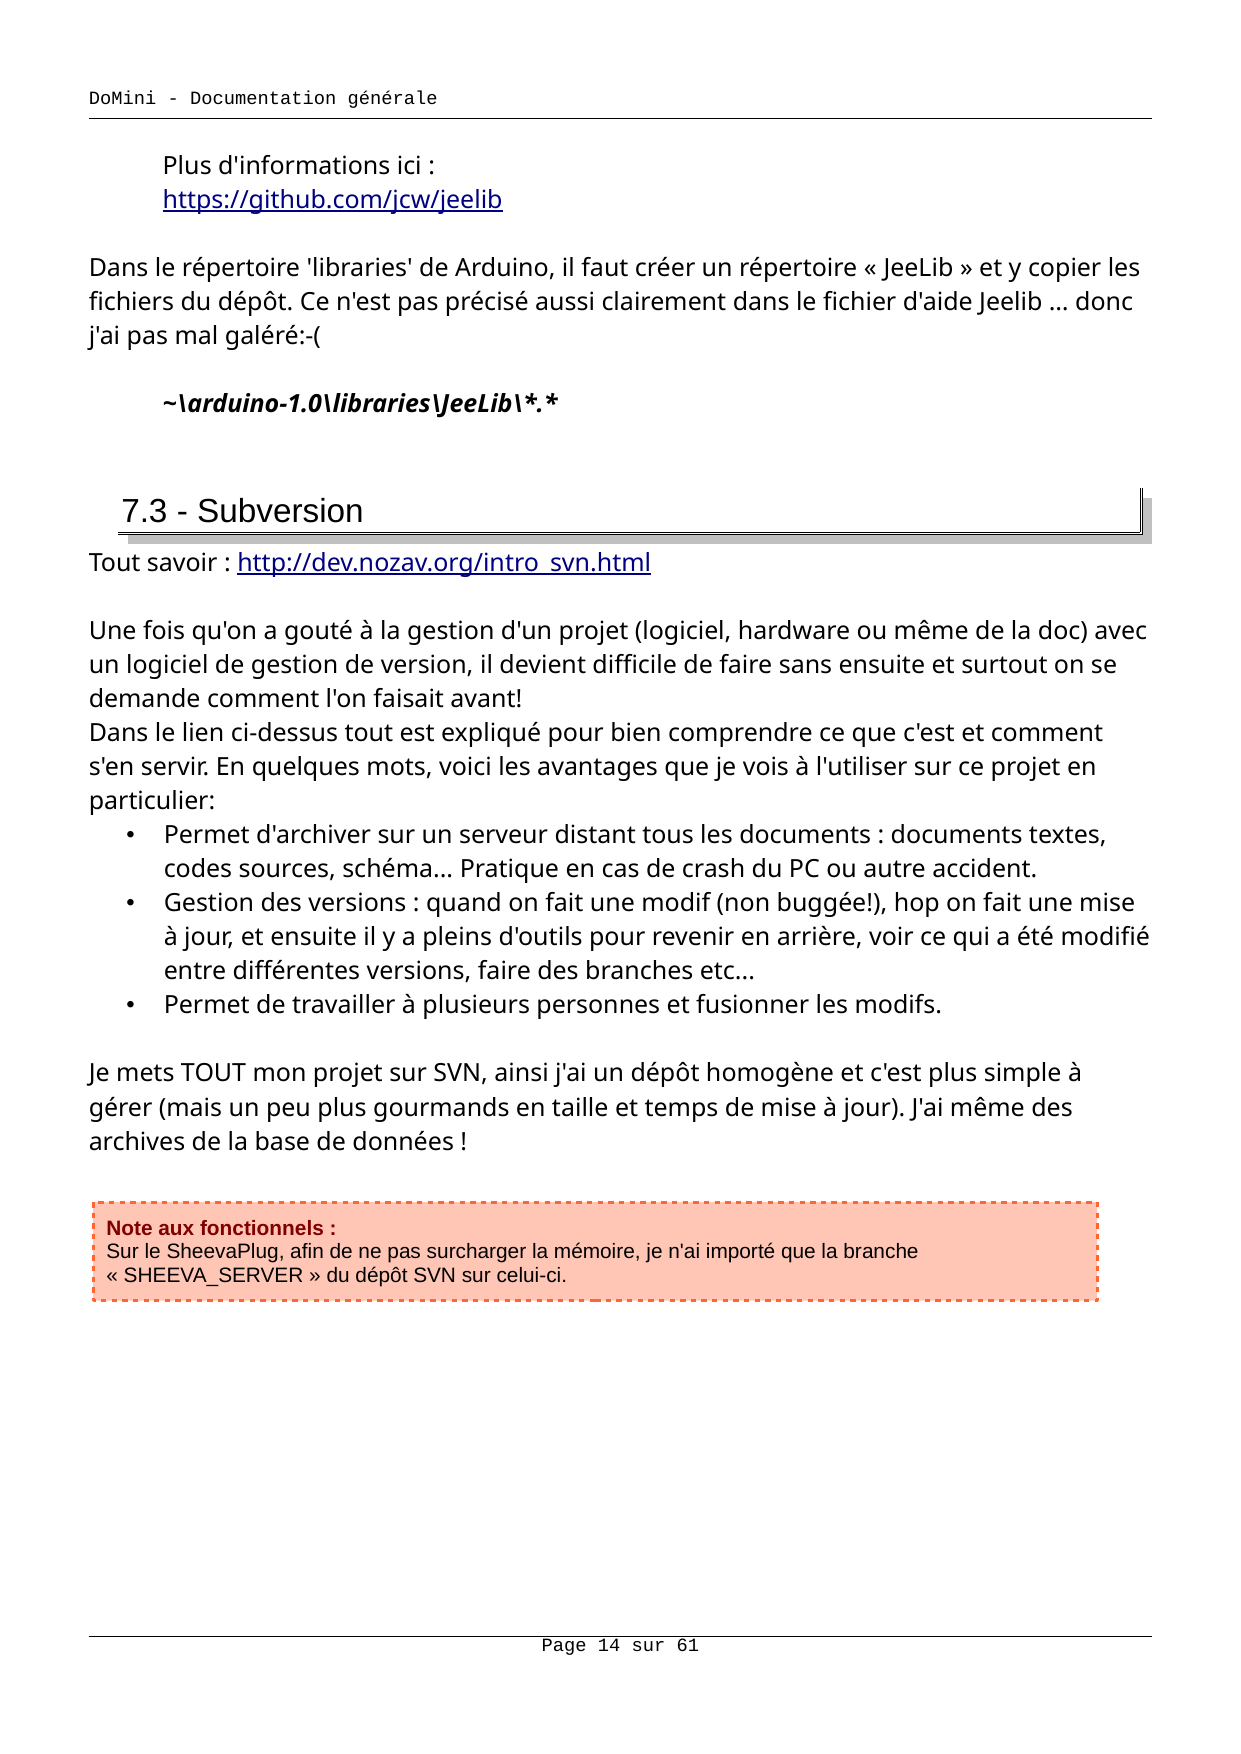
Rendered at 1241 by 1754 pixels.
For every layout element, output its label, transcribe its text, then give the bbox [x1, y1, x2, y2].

text Une fois qu'on a gouté à la gestion d'un projet (logiciel, hardware ou même de la doc) avec un logiciel de gestion de version, il devient difficile de faire sans ensuite et surtout on se demande comment l'on faisait avant! [88, 612, 1152, 714]
subtitle Subversion [118, 488, 1142, 534]
text Dans le lien ci-dessus tout est expliqué pour bien comprendre ce que c'est et comment s'en servir. En quelques mots, voici les avantages que je vois à l'utiliser sur ce projet en particulier: [88, 714, 1152, 817]
text Plus d'informations ici : [88, 147, 1152, 182]
text https://github.com/jcw/jeelib [88, 182, 1152, 216]
text Je mets TOUT mon projet sur SVN, ainsi j'ai un dépôt homogène et c'est plus simple à gérer (mais un peu plus gourmands en taille et temps de mise à jour). J'ai même des archives de la base de données ! [88, 1055, 1152, 1157]
list Permet d'archiver sur un serveur distant tous les documents : documents textes, codes sources, schéma... Pratique en cas de crash du PC ou autre accident. [126, 817, 1152, 885]
text Dans le répertoire 'libraries' de Arduino, il faut créer un répertoire « JeeLib » et y copier les fichiers du dépôt. Ce n'est pas précisé aussi clairement dans le fichier d'aide Jeelib … donc j'ai pas mal galéré:-( [88, 250, 1152, 352]
list Gestion des versions : quand on fait une modif (non buggée!), hop on fait une mise à jour, et ensuite il y a pleins d'outils pour revenir en arrière, voir ce qui a été modifié entre différentes versions, faire des branches etc... [126, 885, 1152, 987]
list Permet de travailler à plusieurs personnes et fusionner les modifs. [126, 987, 1152, 1021]
text Tout savoir : http://dev.nozav.org/intro_svn.html [88, 544, 1152, 578]
text ~\arduino-1.0\libraries\JeeLib\*.* [88, 386, 1152, 420]
